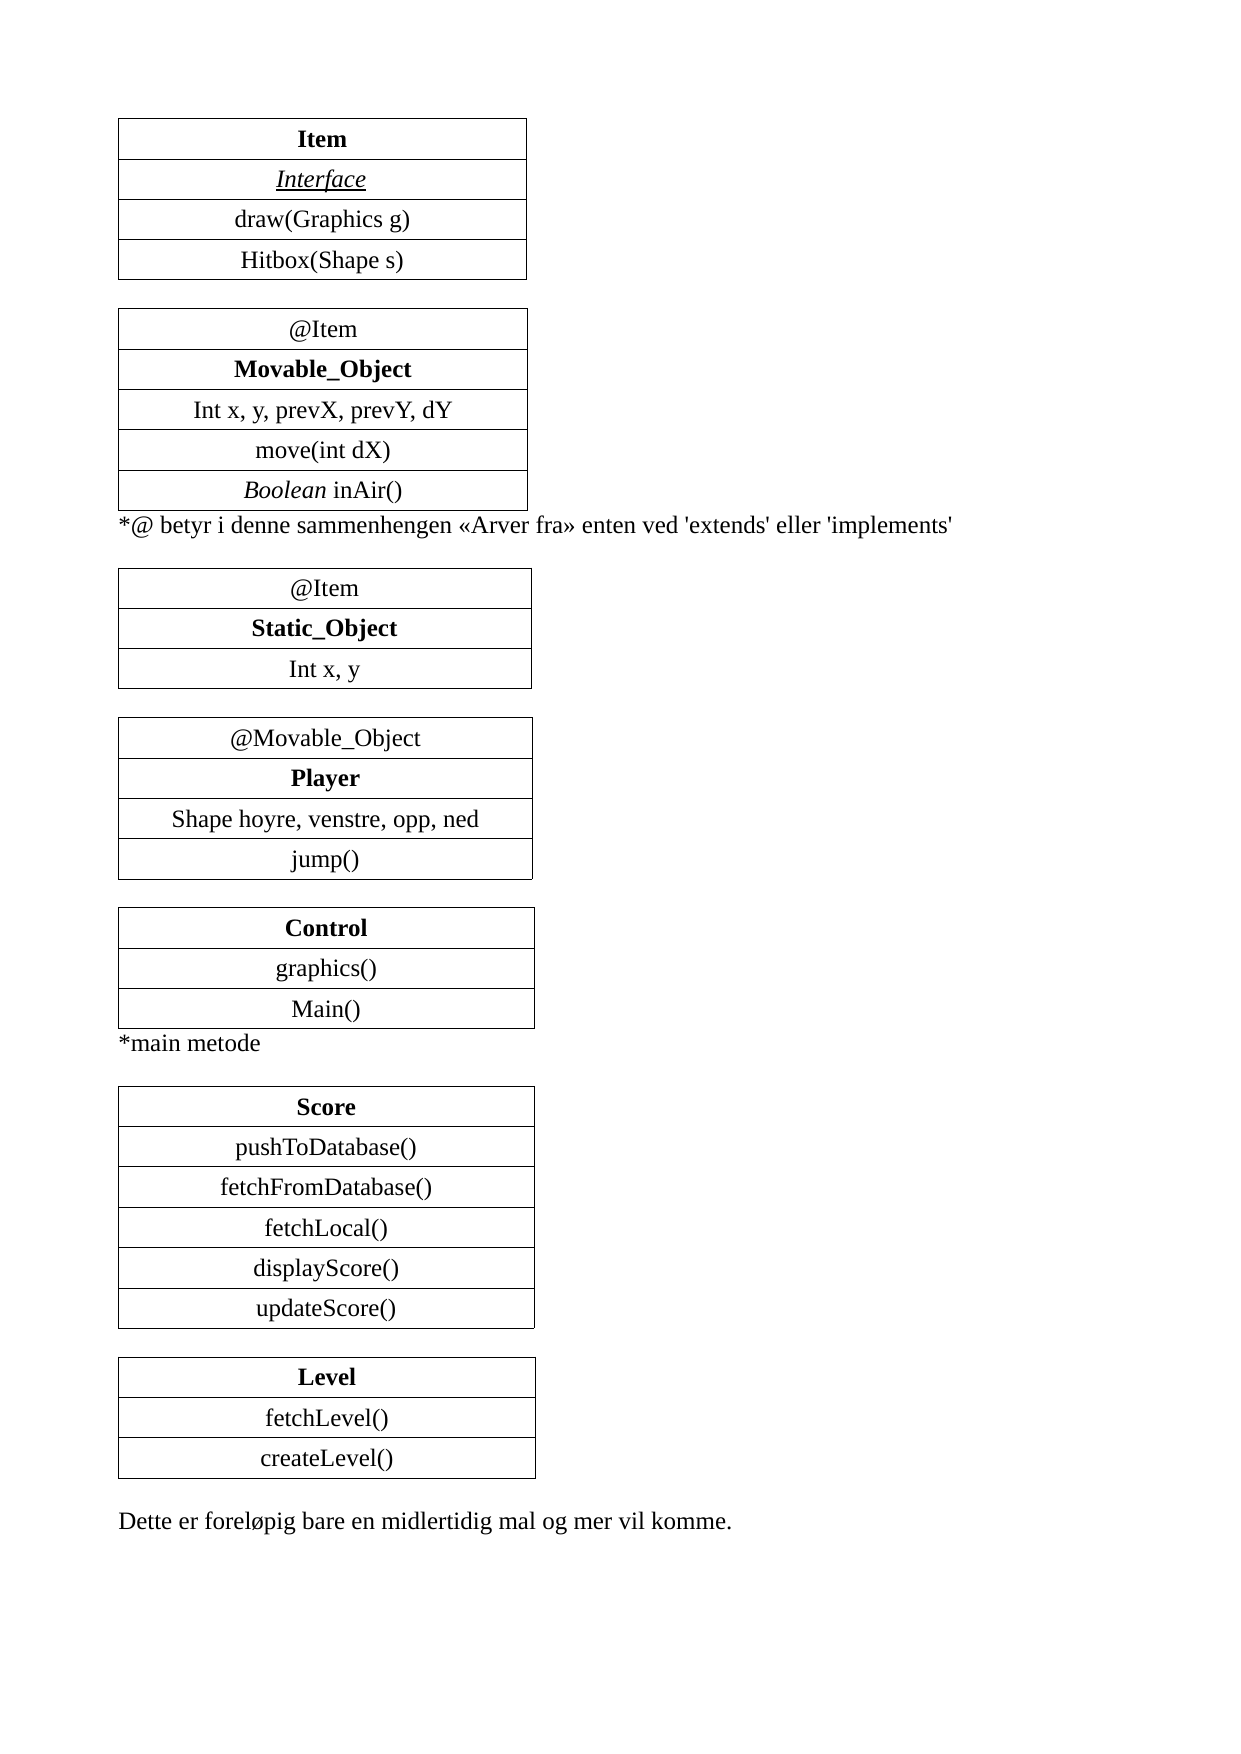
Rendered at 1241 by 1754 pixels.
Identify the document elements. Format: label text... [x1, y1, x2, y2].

table_cell Hitbox(Shape s) [119, 240, 526, 279]
table_cell jump() [119, 839, 532, 878]
table_cell Player [119, 759, 532, 798]
table_header @Item [119, 569, 531, 608]
table_header @Movable_Object [119, 718, 532, 757]
text *@ betyr i denne sammenhengen «Arver fra» enten ved 'extends' eller 'implements' [118, 510, 1122, 539]
text Dette er foreløpig bare en midlertidig mal og mer vil komme. [118, 1506, 1122, 1535]
table_header Control [119, 908, 534, 948]
table_cell draw(Graphics g) [119, 200, 526, 239]
table_cell updateScore() [119, 1289, 534, 1328]
table_cell createLevel() [119, 1438, 535, 1477]
table_cell Movable_Object [119, 350, 527, 389]
table_header @Item [119, 309, 527, 348]
table_cell fetchFromDatabase() [119, 1167, 534, 1207]
table_cell pushToDatabase() [119, 1127, 534, 1166]
table_cell Boolean inAir() [119, 471, 527, 510]
table_cell Static_Object [119, 609, 531, 648]
table_header Level [119, 1358, 535, 1397]
table_cell Interface [119, 160, 526, 199]
table_cell fetchLevel() [119, 1398, 535, 1437]
table_header Score [119, 1087, 534, 1126]
table_cell move(int dX) [119, 430, 527, 469]
table_cell Shape hoyre, venstre, opp, ned [119, 799, 532, 838]
table_cell graphics() [119, 949, 534, 988]
text *main metode [118, 1028, 1122, 1057]
table_cell Main() [119, 989, 534, 1028]
table_header Item [119, 119, 526, 158]
table_cell fetchLocal() [119, 1208, 534, 1247]
table_cell Int x, y [119, 649, 531, 688]
table_cell Int x, y, prevX, prevY, dY [119, 390, 527, 429]
table_cell displayScore() [119, 1248, 534, 1287]
